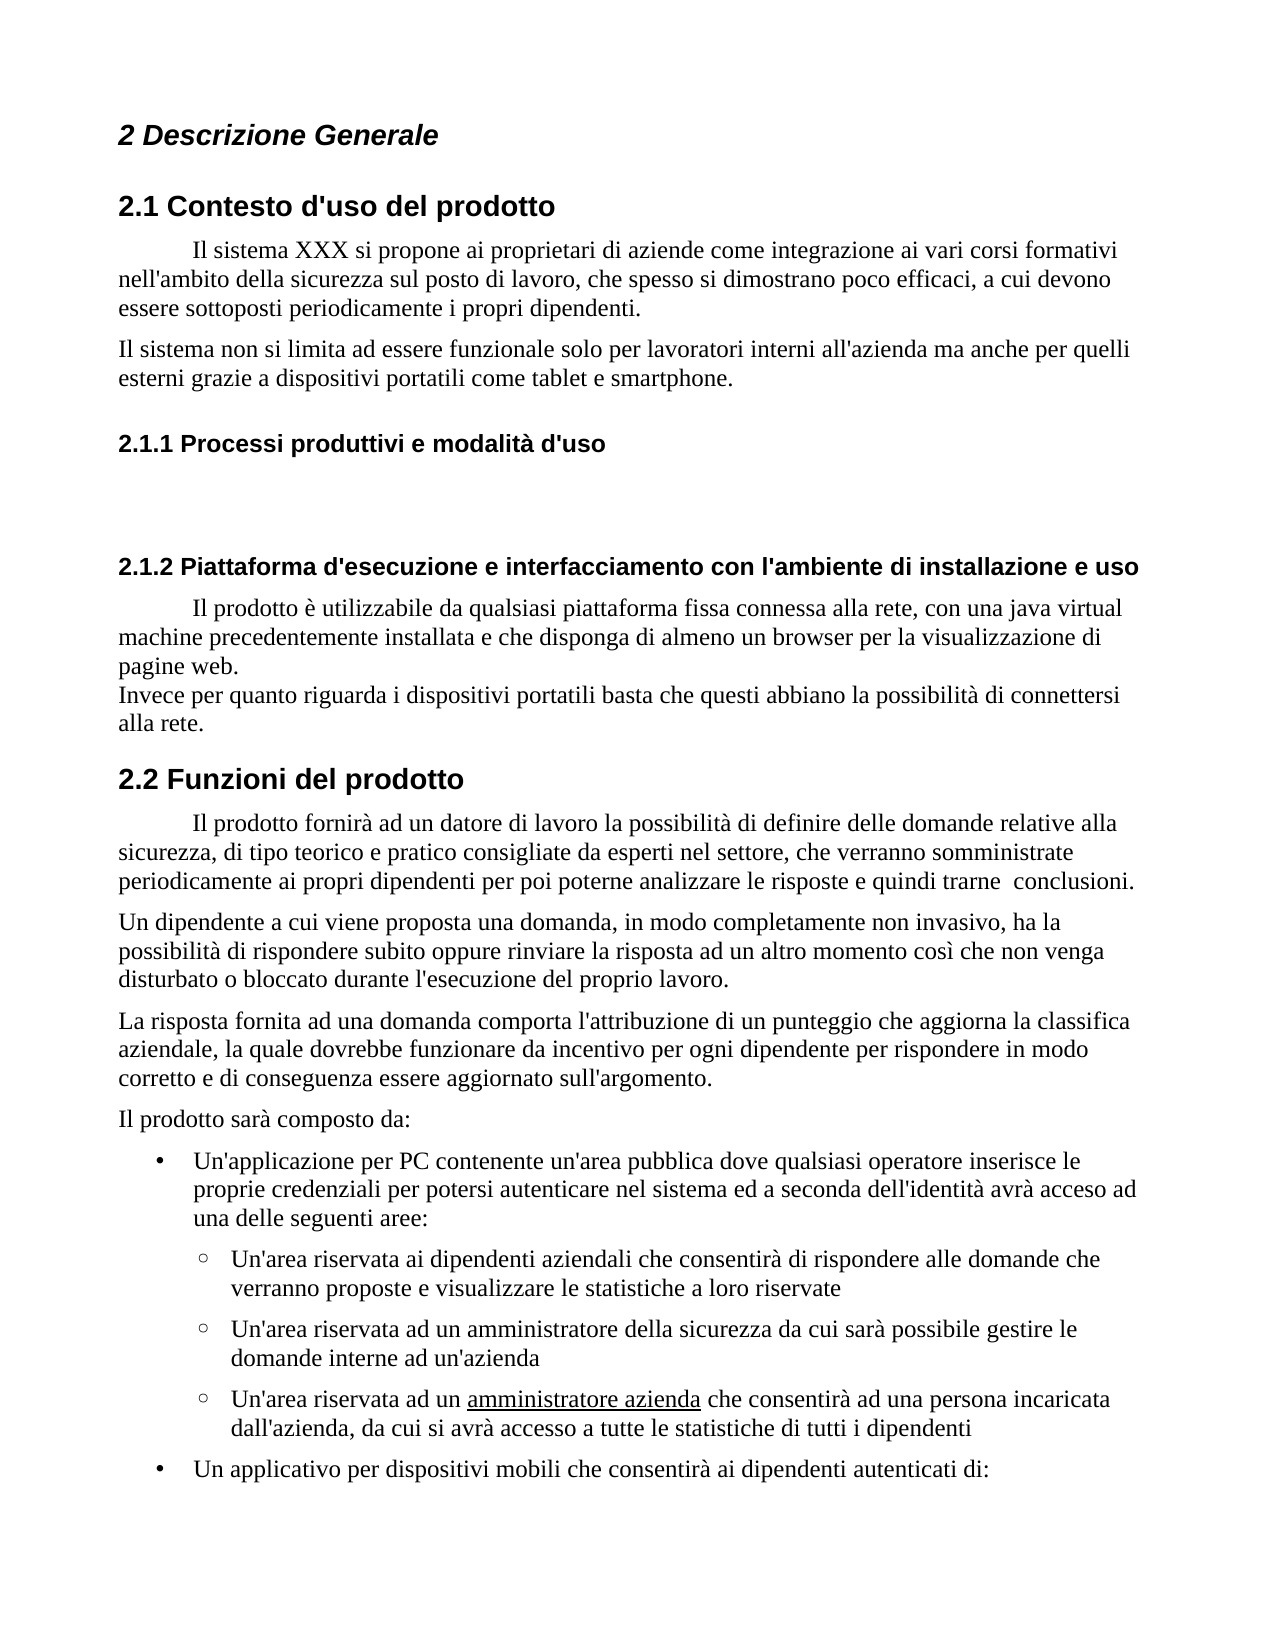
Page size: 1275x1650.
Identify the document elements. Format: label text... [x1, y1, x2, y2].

text Il prodotto sarà composto da: [118, 1104, 1157, 1133]
text Il sistema non si limita ad essere funzionale solo per lavoratori interni all'azienda ma anche per quelli esterni grazie a dispositivi portatili come tablet e smartphone. [118, 334, 1157, 391]
text Il prodotto fornirà ad un datore di lavoro la possibilità di definire delle domande relative alla sicurezza, di tipo teorico e pratico consigliate da esperti nel settore, che verranno somministrate periodicamente ai propri dipendenti per poi poterne analizzare le risposte e quindi trarne conclusioni. [118, 808, 1157, 894]
list Un'applicazione per PC contenente un'area pubblica dove qualsiasi operatore inserisce le proprie credenziali per potersi autenticare nel sistema ed a seconda dell'identità avrà acceso ad una delle seguenti aree: [156, 1146, 1157, 1232]
list Un'area riservata ad un amministratore della sicurezza da cui sarà possibile gestire le domande interne ad un'azienda [193, 1314, 1157, 1372]
subtitle 2.1 Contesto d'uso del prodotto [118, 189, 1157, 223]
list Un'area riservata ad un amministratore azienda che consentirà ad una persona incaricata dall'azienda, da cui si avrà accesso a tutte le statistiche di tutti i dipendenti [193, 1384, 1157, 1442]
subtitle 2.1.2 Piattaforma d'esecuzione e interfacciamento con l'ambiente di installazione e uso [118, 552, 1157, 581]
subtitle 2.2 Funzioni del prodotto [118, 762, 1157, 796]
text La risposta fornita ad una domanda comporta l'attribuzione di un punteggio che aggiorna la classifica aziendale, la quale dovrebbe funzionare da incentivo per ogni dipendente per rispondere in modo corretto e di conseguenza essere aggiornato sull'argomento. [118, 1006, 1157, 1092]
text Il sistema XXX si propone ai proprietari di aziende come integrazione ai vari corsi formativi nell'ambito della sicurezza sul posto di lavoro, che spesso si dimostrano poco efficaci, a cui devono essere sottoposti periodicamente i propri dipendenti. [118, 235, 1157, 321]
list Un'area riservata ai dipendenti aziendali che consentirà di rispondere alle domande che verranno proposte e visualizzare le statistiche a loro riservate [193, 1244, 1157, 1302]
text Il prodotto è utilizzabile da qualsiasi piattaforma fissa connessa alla rete, con una java virtual machine precedentemente installata e che disponga di almeno un browser per la visualizzazione di pagine web. [118, 593, 1157, 680]
subtitle 2.1.1 Processi produttivi e modalità d'uso [118, 429, 1157, 457]
text Un dipendente a cui viene proposta una domanda, in modo completamente non invasivo, ha la possibilità di rispondere subito oppure rinviare la risposta ad un altro momento così che non venga disturbato o bloccato durante l'esecuzione del proprio lavoro. [118, 907, 1157, 993]
text Invece per quanto riguarda i dispositivi portatili basta che questi abbiano la possibilità di connettersi alla rete. [118, 680, 1157, 737]
list Un applicativo per dispositivi mobili che consentirà ai dipendenti autenticati di: [156, 1454, 1157, 1483]
subtitle 2 Descrizione Generale [118, 118, 1157, 152]
